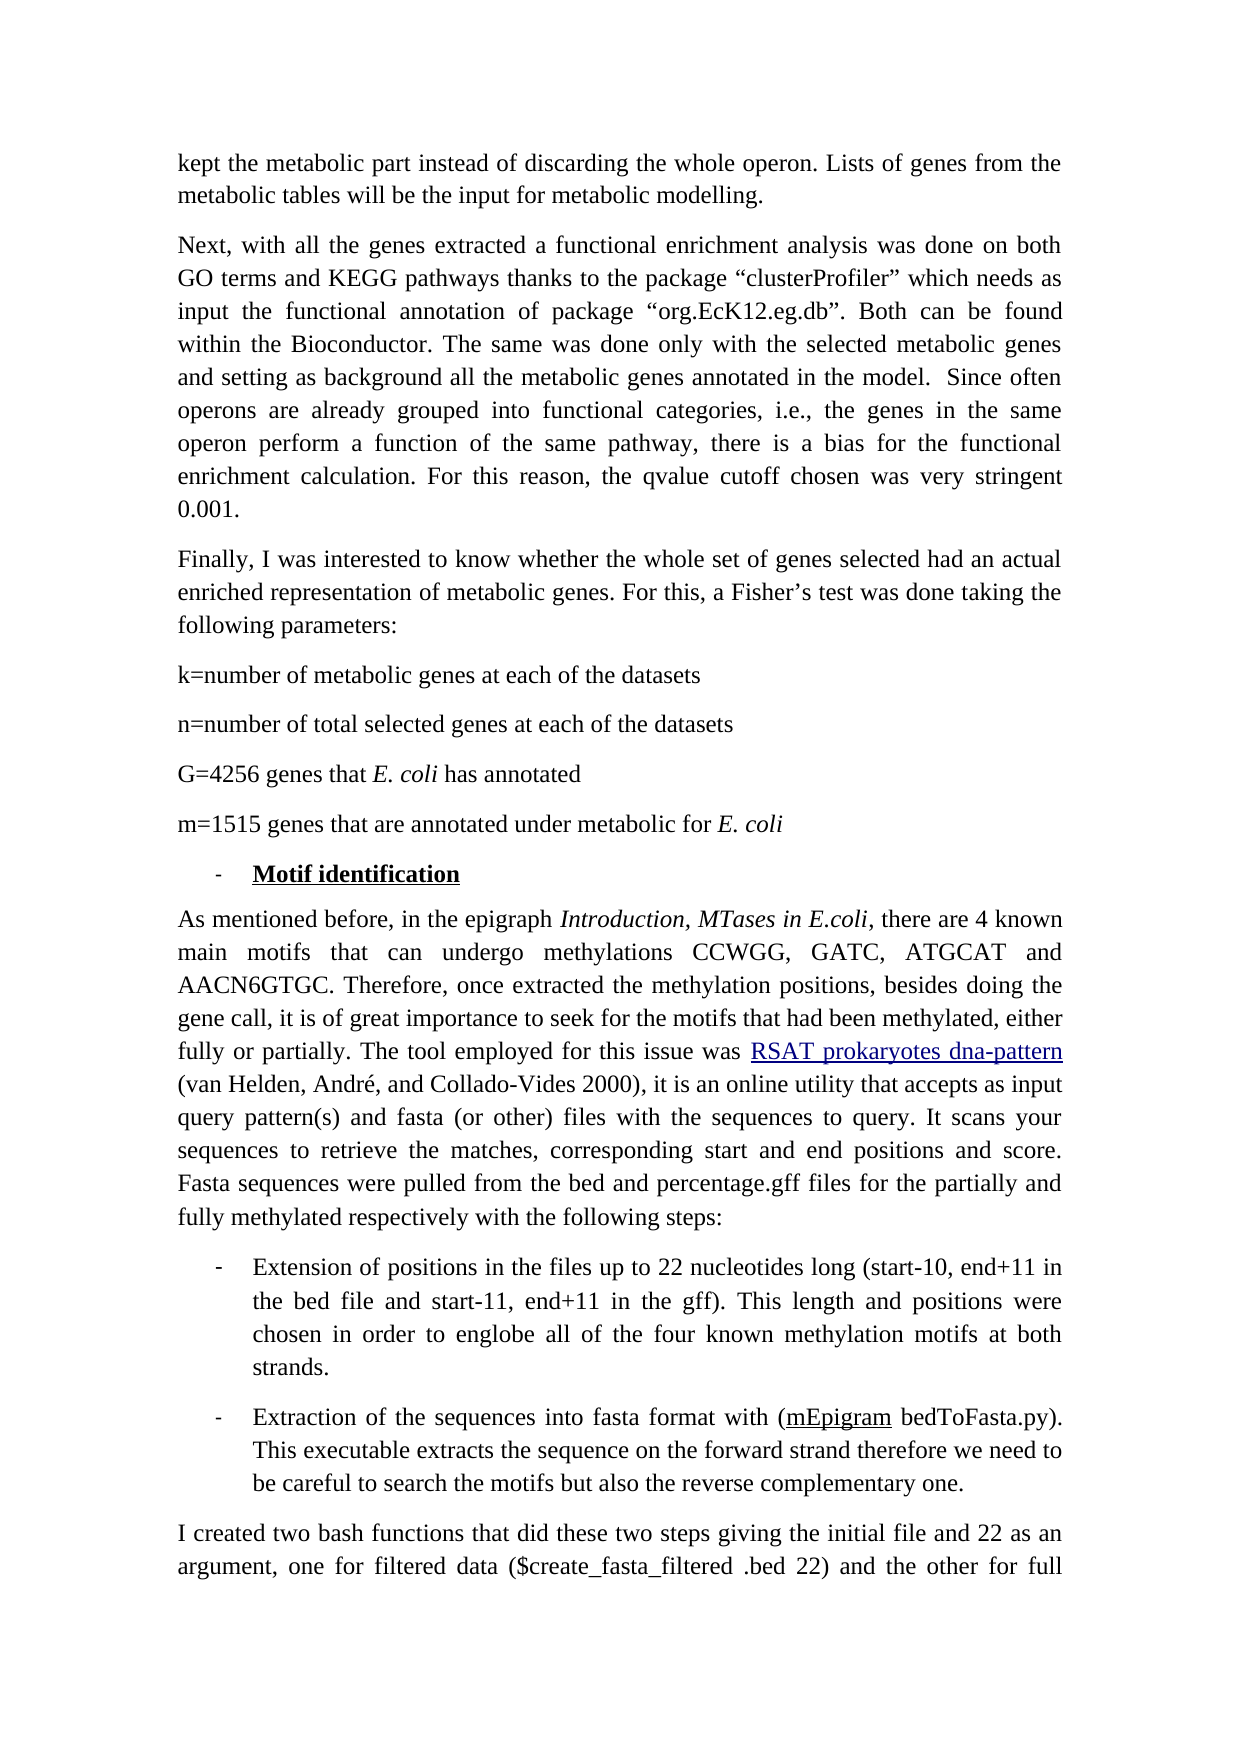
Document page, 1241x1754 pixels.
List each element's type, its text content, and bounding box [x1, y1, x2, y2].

text n=number of total selected genes at each of the datasets [177, 709, 1063, 738]
text Next, with all the genes extracted a functional enrichment analysis was done on both GO terms and KEGG pathways thanks to the package “clusterProfiler” which needs as input the functional annotation of package “org.EcK12.eg.db”. Both can be found within the Bioconductor. The same was done only with the selected metabolic genes and setting as background all the metabolic genes annotated in the model. Since often operons are already grouped into functional categories, i.e., the genes in the same operon perform a function of the same pathway, there is a bias for the functional enrichment calculation. For this reason, the qvalue cutoff chosen was very stringent 0.001. [177, 230, 1063, 523]
text I created two bash functions that did these two steps giving the initial file and 22 as an argument, one for filtered data ($create_fasta_filtered .bed 22) and the other for full [177, 1518, 1063, 1579]
text m=1515 genes that are annotated under metabolic for E. coli [177, 809, 1063, 838]
list Extension of positions in the files up to 22 nucleotides long (start-10, end+11 in the bed file and start-11, end+11 in the gff). This length and positions were chosen in order to englobe all of the four known methylation motifs at both strands. [215, 1251, 1063, 1381]
text G=4256 genes that E. coli has annotated [177, 759, 1063, 788]
list Extraction of the sequences into fasta format with (mEpigram bedToFasta.py). This executable extracts the sequence on the forward strand therefore we need to be careful to search the motifs but also the reverse complementary one. [215, 1402, 1063, 1497]
text As mentioned before, in the epigraph Introduction, MTases in E.coli, there are 4 known main motifs that can undergo methylations CCWGG, GATC, ATGCAT and AACN6GTGC. Therefore, once extracted the methylation positions, besides doing the gene call, it is of great importance to seek for the motifs that had been methylated, either fully or partially. The tool employed for this issue was RSAT prokaryotes dna-pattern (van Helden, André, and Collado-Vides 2000), it is an online utility that accepts as input query pattern(s) and fasta (or other) files with the sequences to query. It scans your sequences to retrieve the matches, corresponding start and end positions and score. Fasta sequences were pulled from the bed and percentage.gff files for the partially and fully methylated respectively with the following steps: [177, 904, 1063, 1230]
text Finally, I was interested to know whether the whole set of genes selected had an actual enriched representation of metabolic genes. For this, a Fisher’s test was done taking the following parameters: [177, 544, 1063, 639]
text k=number of metabolic genes at each of the datasets [177, 660, 1063, 689]
list Motif identification [215, 859, 1063, 888]
text kept the metabolic part instead of discarding the whole operon. Lists of genes from the metabolic tables will be the input for metabolic modelling. [177, 148, 1063, 209]
